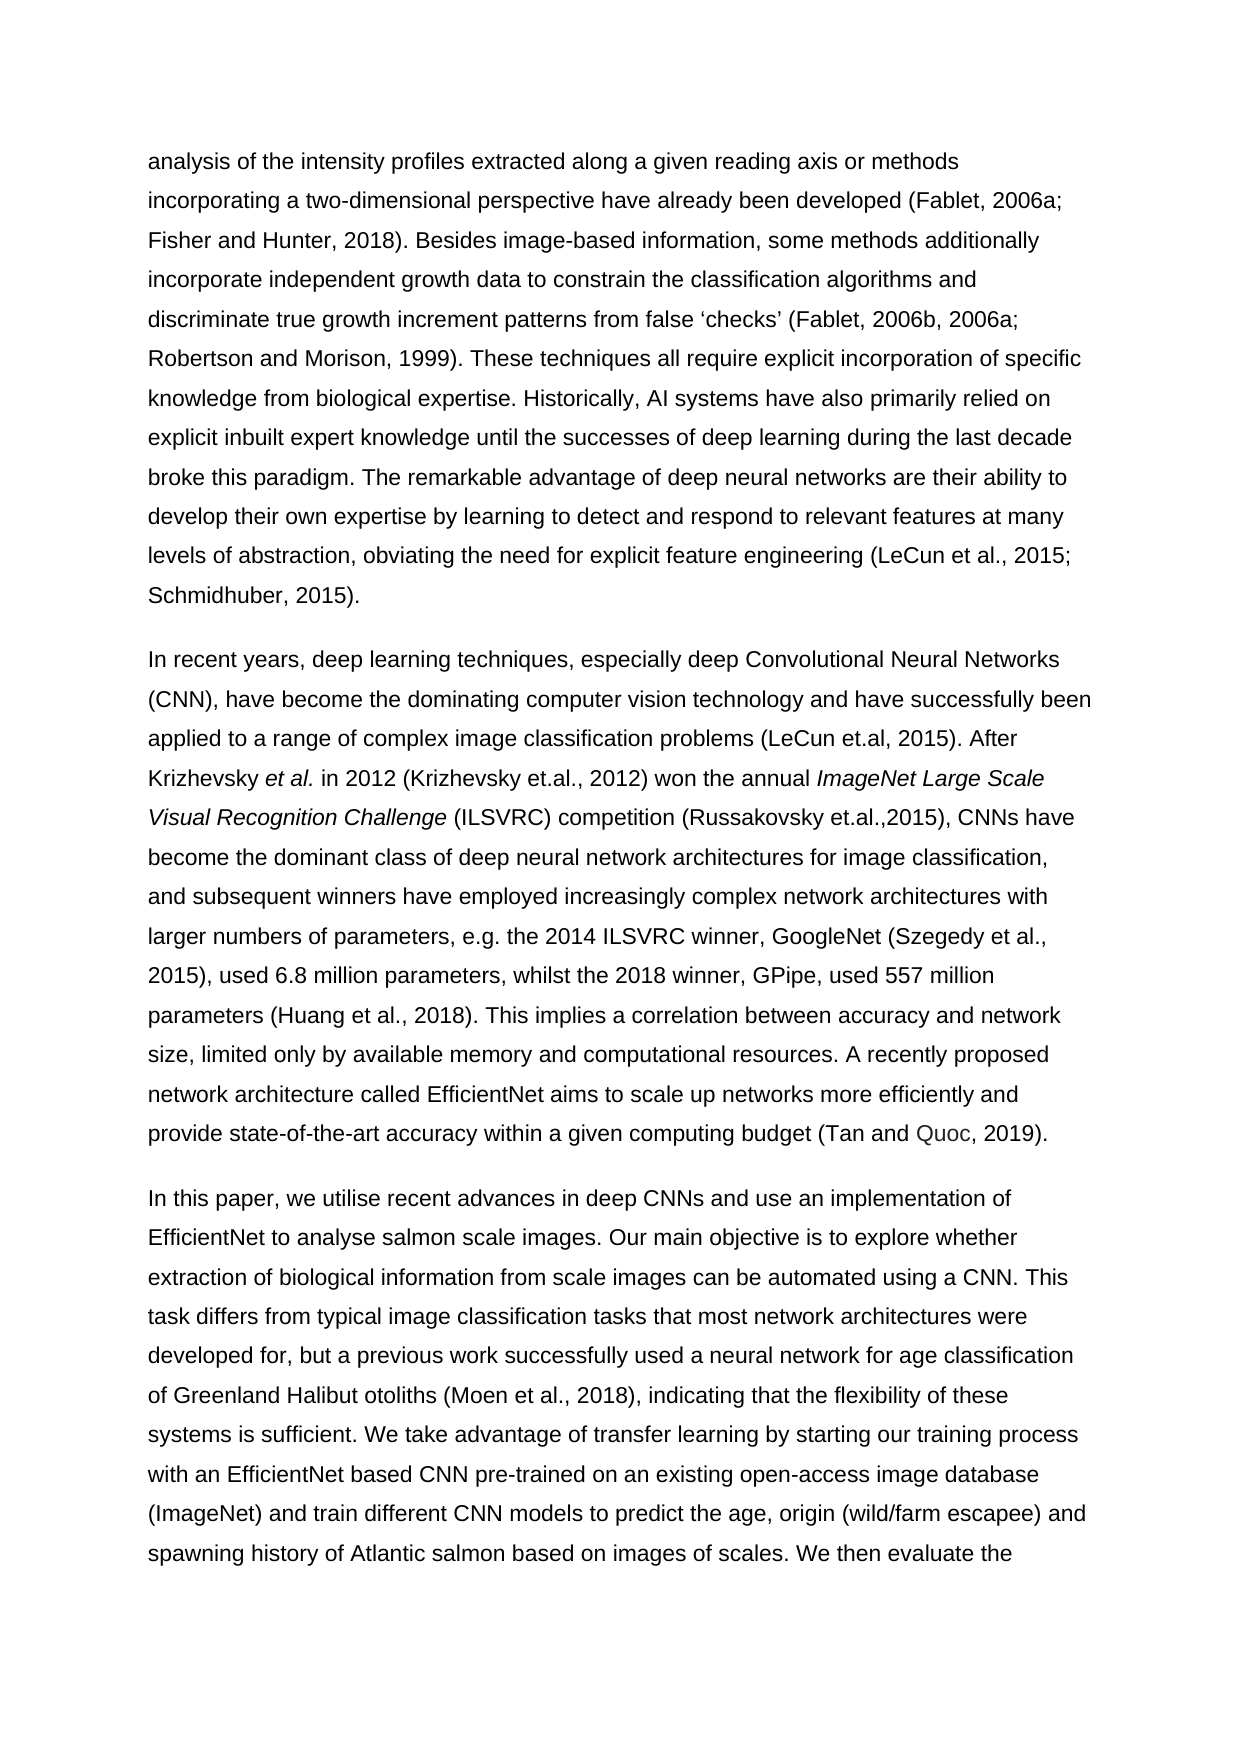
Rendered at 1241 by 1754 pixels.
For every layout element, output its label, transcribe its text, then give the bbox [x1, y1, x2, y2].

text In this paper, we utilise recent advances in deep CNNs and use an implementation of EfficientNet to analyse salmon scale images. Our main objective is to explore whether extraction of biological information from scale images can be automated using a CNN. This task differs from typical image classification tasks that most network architectures were developed for, but a previous work successfully used a neural network for age classification of Greenland Halibut otoliths (Moen et al., 2018), indicating that the flexibility of these systems is sufficient. We take advantage of transfer learning by starting our training process with an EfficientNet based CNN pre-trained on an existing open-access image database (ImageNet) and train different CNN models to predict the age, origin (wild/farm escapee) and spawning history of Atlantic salmon based on images of scales. We then evaluate the [148, 1184, 1093, 1566]
text analysis of the intensity profiles extracted along a given reading axis or methods incorporating a two-dimensional perspective have already been developed (Fablet, 2006a; Fisher and Hunter, 2018). Besides image-based information, some methods additionally incorporate independent growth data to constrain the classification algorithms and discriminate true growth increment patterns from false ‘checks’ (Fablet, 2006b, 2006a; Robertson and Morison, 1999). These techniques all require explicit incorporation of specific knowledge from biological expertise. Historically, AI systems have also primarily relied on explicit inbuilt expert knowledge until the successes of deep learning during the last decade broke this paradigm. The remarkable advantage of deep neural networks are their ability to develop their own expertise by learning to detect and respond to relevant features at many levels of abstraction, obviating the need for explicit feature engineering (LeCun et al., 2015; Schmidhuber, 2015). [148, 148, 1093, 608]
text In recent years, deep learning techniques, especially deep Convolutional Neural Networks (CNN), have become the dominating computer vision technology and have successfully been applied to a range of complex image classification problems (LeCun et.al, 2015). After Krizhevsky et al. in 2012 (Krizhevsky et.al., 2012) won the annual ImageNet Large Scale Visual Recognition Challenge (ILSVRC) competition (Russakovsky et.al.,2015), CNNs have become the dominant class of deep neural network architectures for image classification, and subsequent winners have employed increasingly complex network architectures with larger numbers of parameters, e.g. the 2014 ILSVRC winner, GoogleNet (Szegedy et al., 2015), used 6.8 million parameters, whilst the 2018 winner, GPipe, used 557 million parameters (Huang et al., 2018). This implies a correlation between accuracy and network size, limited only by available memory and computational resources. A recently proposed network architecture called EfficientNet aims to scale up networks more efficiently and provide state-of-the-art accuracy within a given computing budget (Tan and Quoc, 2019). [148, 646, 1093, 1146]
